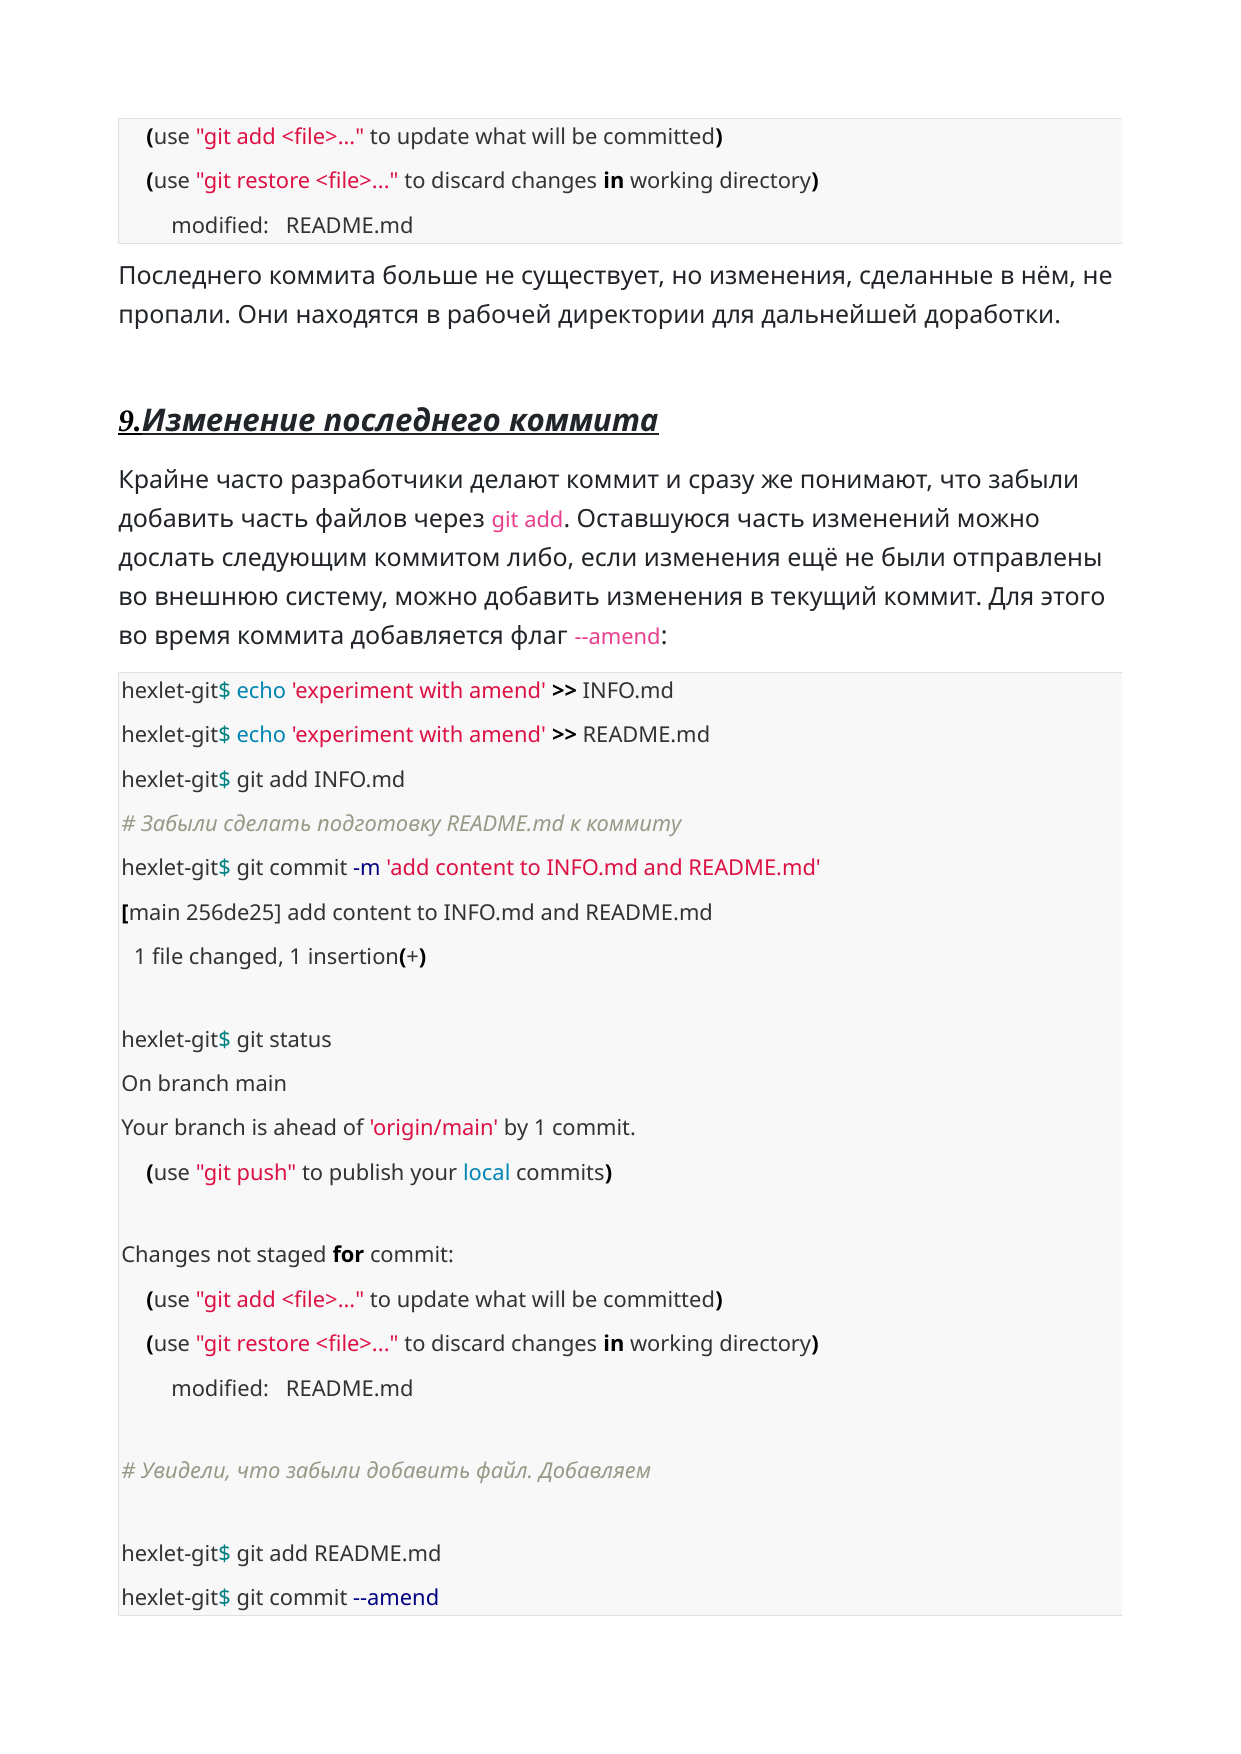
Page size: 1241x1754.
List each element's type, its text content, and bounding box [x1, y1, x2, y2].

text [main 256de25] add content to INFO.md and README.md [119, 894, 1122, 926]
text # Забыли сделать подготовку README.md к коммиту [119, 805, 1122, 838]
text Changes not staged for commit: [119, 1236, 1122, 1269]
text (use "git add <file>..." to update what will be committed) [119, 1281, 1122, 1313]
text Крайне часто разработчики делают коммит и сразу же понимают, что забыли добавить часть файлов через git add. Оставшуюся часть изменений можно дослать следующим коммитом либо, если изменения ещё не были отправлены во внешнюю систему, можно добавить изменения в текущий коммит. Для этого во время коммита добавляется флаг --amend: [118, 461, 1122, 652]
text On branch main [119, 1065, 1122, 1098]
text # Увидели, что забыли добавить файл. Добавляем [119, 1452, 1122, 1485]
text modified: README.md [119, 207, 1122, 243]
text hexlet-git$ git add INFO.md [119, 761, 1122, 793]
text hexlet-git$ git commit --amend [119, 1579, 1122, 1615]
text (use "git restore <file>..." to discard changes in working directory) [119, 1325, 1122, 1358]
text modified: README.md [119, 1369, 1122, 1402]
text hexlet-git$ git add README.md [119, 1535, 1122, 1567]
text hexlet-git$ echo 'experiment with amend' >> README.md [119, 716, 1122, 749]
text hexlet-git$ echo 'experiment with amend' >> INFO.md [119, 673, 1122, 704]
text hexlet-git$ git commit -m 'add content to INFO.md and README.md' [119, 849, 1122, 882]
text Последнего коммита больше не существует, но изменения, сделанные в нём, не пропали. Они находятся в рабочей директории для дальнейшей доработки. [118, 257, 1122, 331]
text 9.Изменение последнего коммита [118, 398, 1122, 440]
text (use "git push" to publish your local commits) [119, 1154, 1122, 1187]
text 1 file changed, 1 insertion(+) [119, 938, 1122, 971]
text (use "git restore <file>..." to discard changes in working directory) [119, 162, 1122, 195]
text Your branch is ahead of 'origin/main' by 1 commit. [119, 1109, 1122, 1142]
text hexlet-git$ git status [119, 1021, 1122, 1053]
text (use "git add <file>..." to update what will be committed) [119, 119, 1122, 151]
